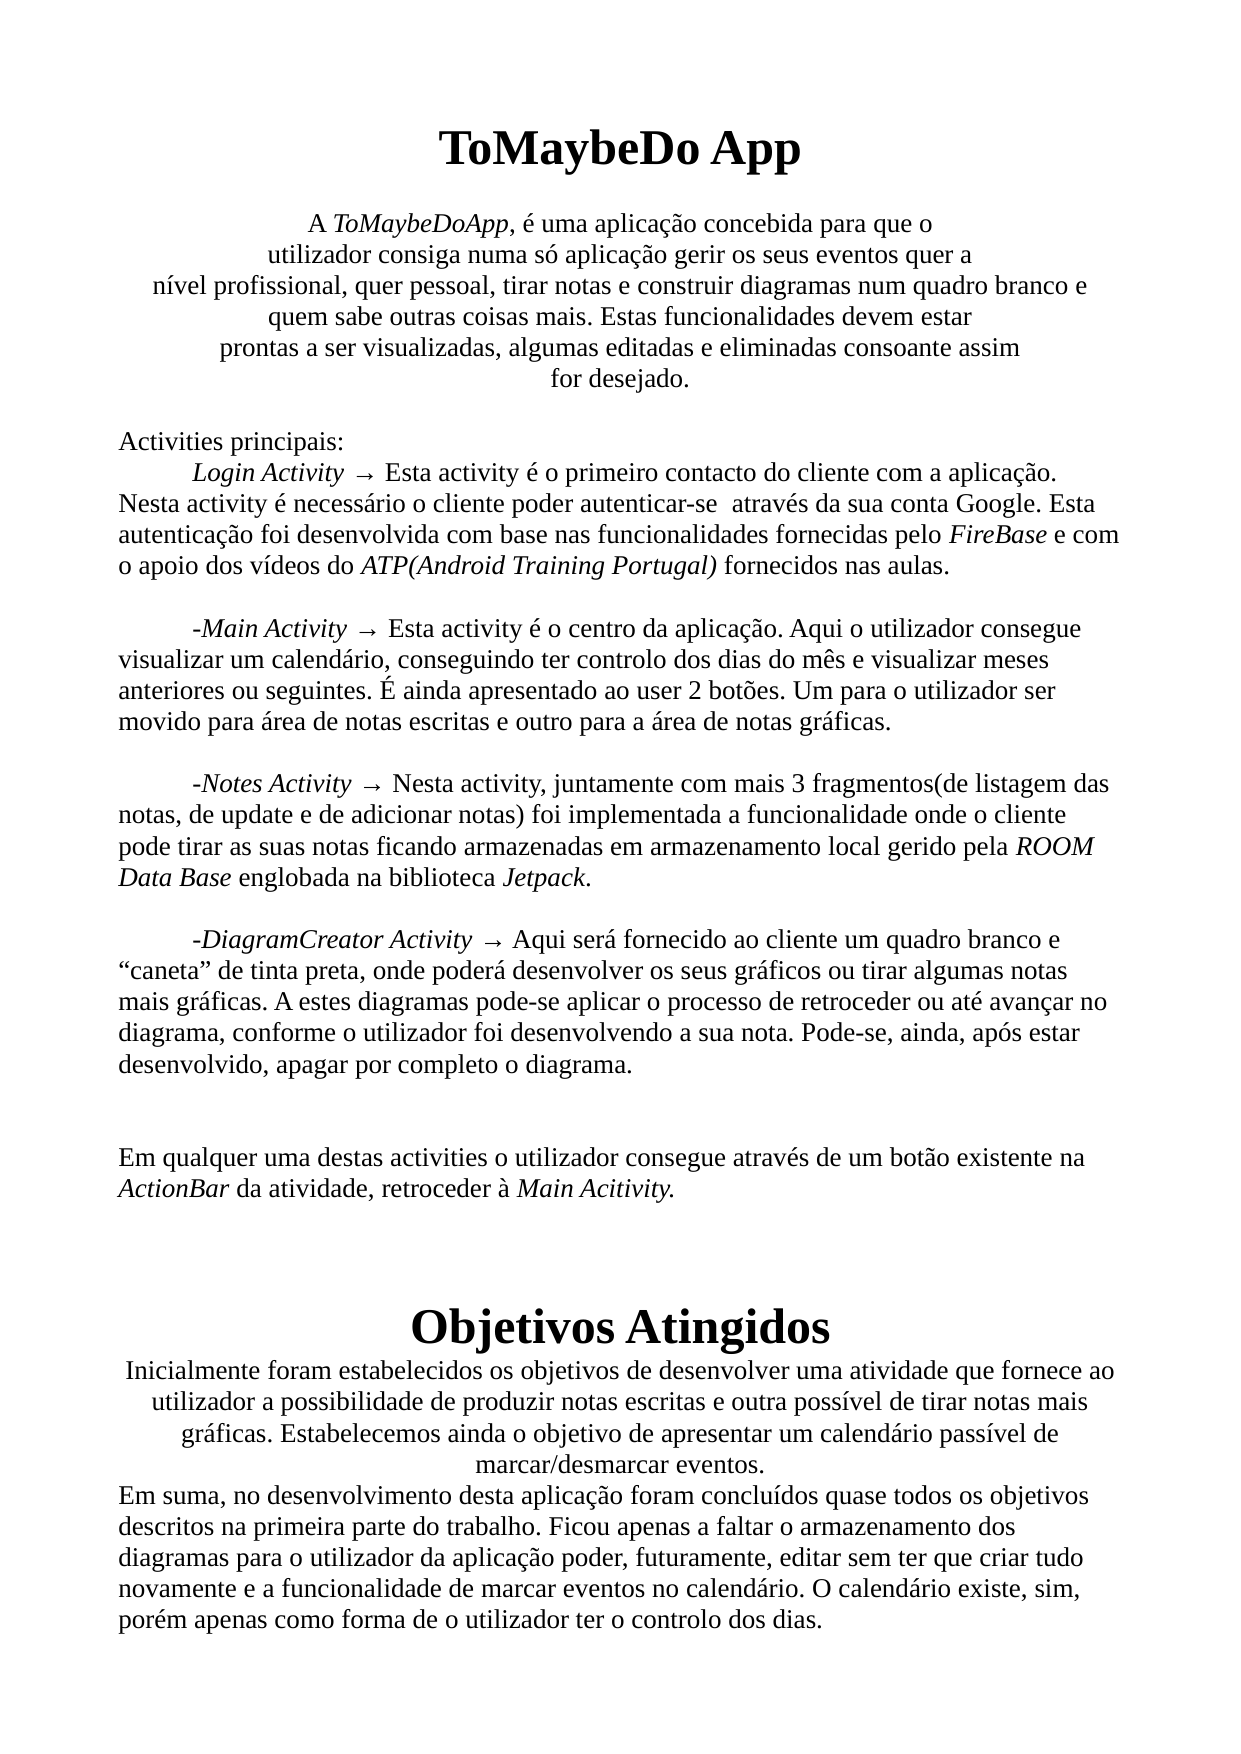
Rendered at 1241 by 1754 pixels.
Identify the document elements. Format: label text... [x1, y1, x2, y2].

text nível profissional, quer pessoal, tirar notas e construir diagramas num quadro branco e [118, 269, 1122, 300]
text Objetivos Atingidos [118, 1297, 1122, 1354]
text A ToMaybeDoApp, é uma aplicação concebida para que o [118, 207, 1122, 238]
text -Notes Activity → Nesta activity, juntamente com mais 3 fragmentos(de listagem das notas, de update e de adicionar notas) foi implementada a funcionalidade onde o cliente pode tirar as suas notas ficando armazenadas em armazenamento local gerido pela ROOM Data Base englobada na biblioteca Jetpack. [118, 767, 1122, 892]
text Inicialmente foram estabelecidos os objetivos de desenvolver uma atividade que fornece ao utilizador a possibilidade de produzir notas escritas e outra possível de tirar notas mais gráficas. Estabelecemos ainda o objetivo de apresentar um calendário passível de marcar/desmarcar eventos. [118, 1354, 1122, 1479]
text -Main Activity → Esta activity é o centro da aplicação. Aqui o utilizador consegue visualizar um calendário, conseguindo ter controlo dos dias do mês e visualizar meses anteriores ou seguintes. É ainda apresentado ao user 2 botões. Um para o utilizador ser movido para área de notas escritas e outro para a área de notas gráficas. [118, 612, 1122, 736]
text for desejado. [118, 362, 1122, 394]
text Activities principais: [118, 425, 1122, 456]
text ToMaybeDo App [118, 118, 1122, 176]
text Em suma, no desenvolvimento desta aplicação foram concluídos quase todos os objetivos descritos na primeira parte do trabalho. Ficou apenas a faltar o armazenamento dos diagramas para o utilizador da aplicação poder, futuramente, editar sem ter que criar tudo novamente e a funcionalidade de marcar eventos no calendário. O calendário existe, sim, porém apenas como forma de o utilizador ter o controlo dos dias. [118, 1479, 1122, 1635]
text utilizador consiga numa só aplicação gerir os seus eventos quer a [118, 238, 1122, 269]
text quem sabe outras coisas mais. Estas funcionalidades devem estar [118, 300, 1122, 331]
text Login Activity → Esta activity é o primeiro contacto do cliente com a aplicação. Nesta activity é necessário o cliente poder autenticar-se através da sua conta Google. Esta autenticação foi desenvolvida com base nas funcionalidades fornecidas pelo FireBase e com o apoio dos vídeos do ATP(Android Training Portugal) fornecidos nas aulas. [118, 456, 1122, 581]
text -DiagramCreator Activity → Aqui será fornecido ao cliente um quadro branco e “caneta” de tinta preta, onde poderá desenvolver os seus gráficos ou tirar algumas notas mais gráficas. A estes diagramas pode-se aplicar o processo de retroceder ou até avançar no diagrama, conforme o utilizador foi desenvolvendo a sua nota. Pode-se, ainda, após estar desenvolvido, apagar por completo o diagrama. [118, 923, 1122, 1079]
text prontas a ser visualizadas, algumas editadas e eliminadas consoante assim [118, 331, 1122, 362]
text Em qualquer uma destas activities o utilizador consegue através de um botão existente na ActionBar da atividade, retroceder à Main Acitivity. [118, 1141, 1122, 1203]
